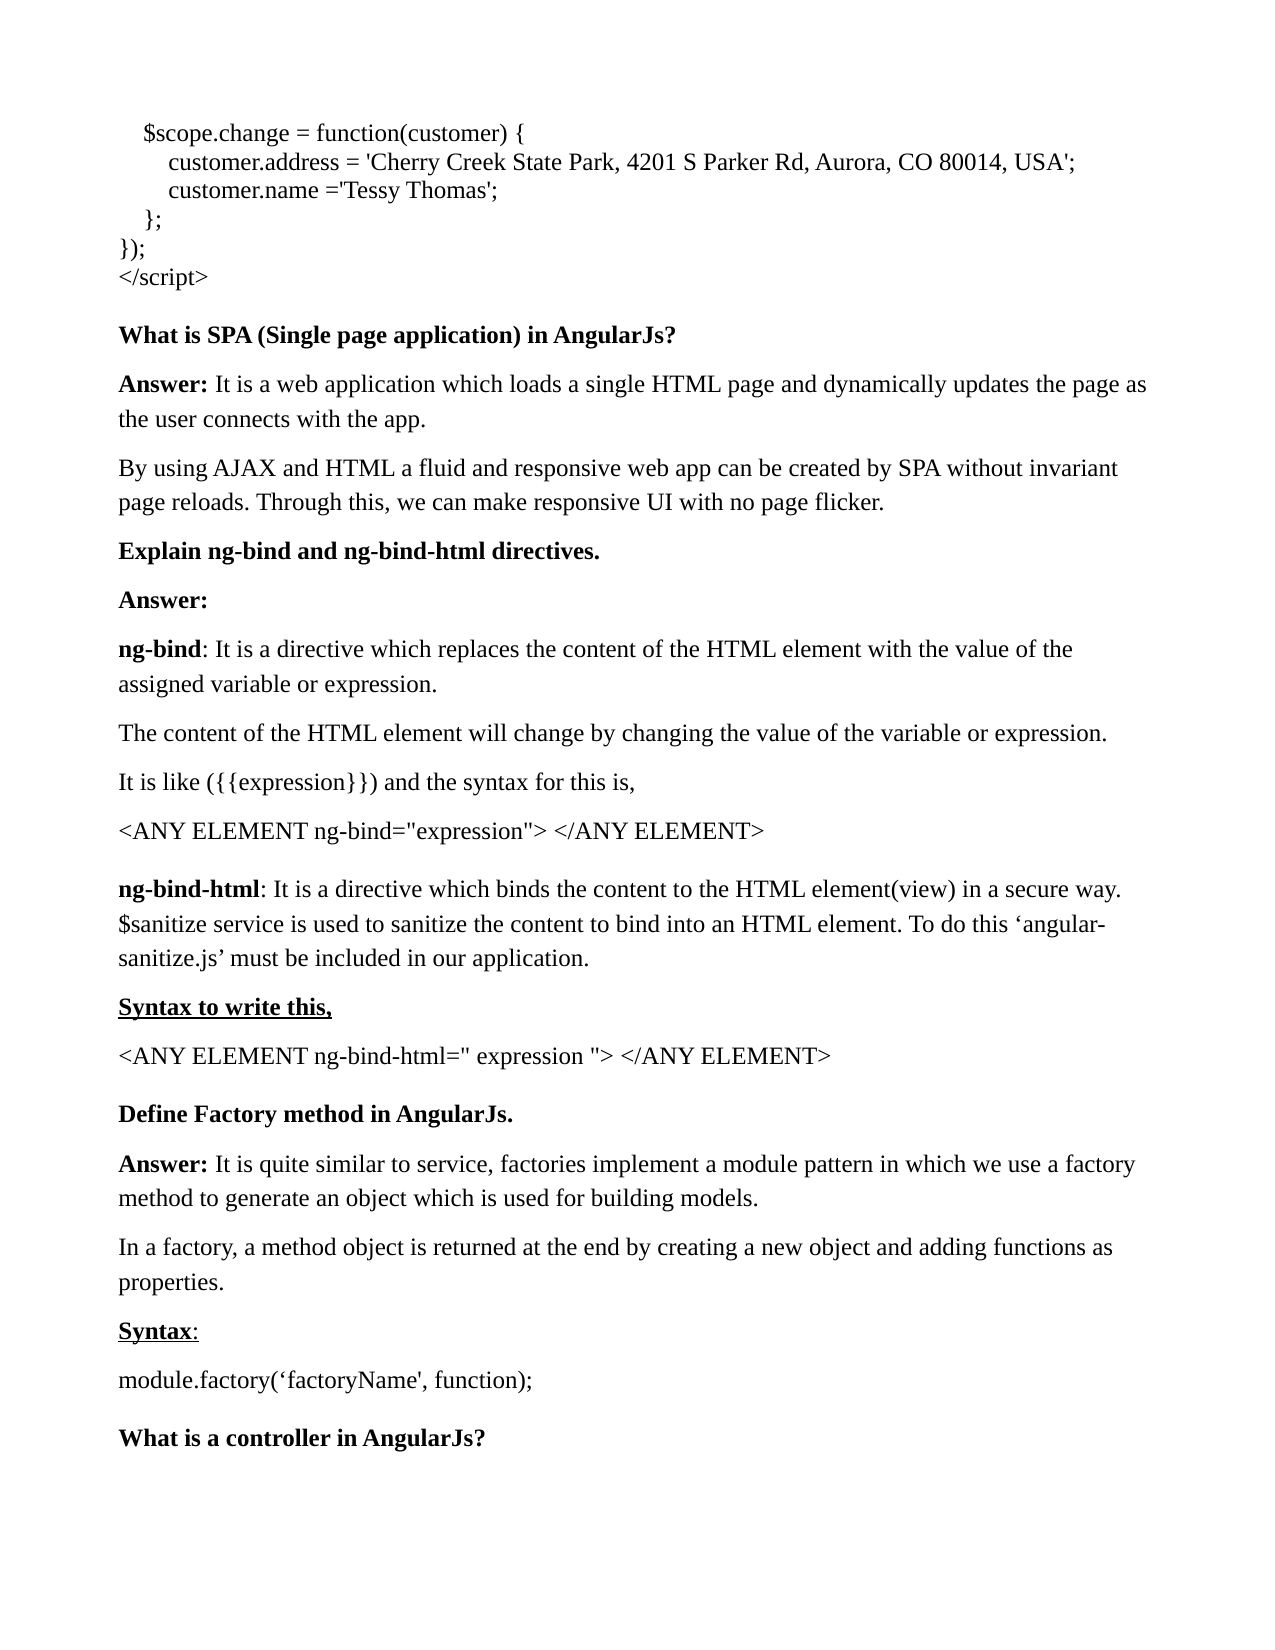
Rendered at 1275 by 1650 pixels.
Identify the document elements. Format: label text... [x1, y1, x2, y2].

text customer.address = 'Cherry Creek State Park, 4201 S Parker Rd, Aurora, CO 80014, USA'; [118, 147, 1157, 176]
text What is a controller in AngularJs? [118, 1423, 1157, 1452]
text Answer: [118, 585, 1157, 614]
text Syntax: [118, 1316, 1157, 1344]
text <ANY ELEMENT ng-bind="expression"> </ANY ELEMENT> [118, 816, 1157, 845]
text module.factory(‘factoryName', function); [118, 1365, 1157, 1393]
text Answer: It is a web application which loads a single HTML page and dynamically updates the page as the user connects with the app. [118, 369, 1157, 432]
text Explain ng-bind and ng-bind-html directives. [118, 536, 1157, 565]
text }); [118, 233, 1157, 262]
text Define Factory method in AngularJs. [118, 1099, 1157, 1128]
text ng-bind: It is a directive which replaces the content of the HTML element with the value of the assigned variable or expression. [118, 634, 1157, 698]
text In a factory, a method object is returned at the end by creating a new object and adding functions as properties. [118, 1232, 1157, 1295]
text </script> [118, 262, 1157, 291]
text The content of the HTML element will change by changing the value of the variable or expression. [118, 718, 1157, 747]
text Syntax to write this, [118, 992, 1157, 1021]
text It is like ({{expression}}) and the syntax for this is, [118, 767, 1157, 796]
text customer.name ='Tessy Thomas'; [118, 176, 1157, 204]
text What is SPA (Single page application) in AngularJs? [118, 320, 1157, 349]
text By using AJAX and HTML a fluid and responsive web app can be created by SPA without invariant page reloads. Through this, we can make responsive UI with no page flicker. [118, 453, 1157, 516]
text }; [118, 204, 1157, 233]
text ng-bind-html: It is a directive which binds the content to the HTML element(view) in a secure way. $sanitize service is used to sanitize the content to bind into an HTML element. To do this ‘angular-sanitize.js’ must be included in our application. [118, 874, 1157, 972]
text $scope.change = function(customer) { [118, 118, 1157, 147]
text <ANY ELEMENT ng-bind-html=" expression "> </ANY ELEMENT> [118, 1041, 1157, 1070]
text Answer: It is quite similar to service, factories implement a module pattern in which we use a factory method to generate an object which is used for building models. [118, 1149, 1157, 1212]
